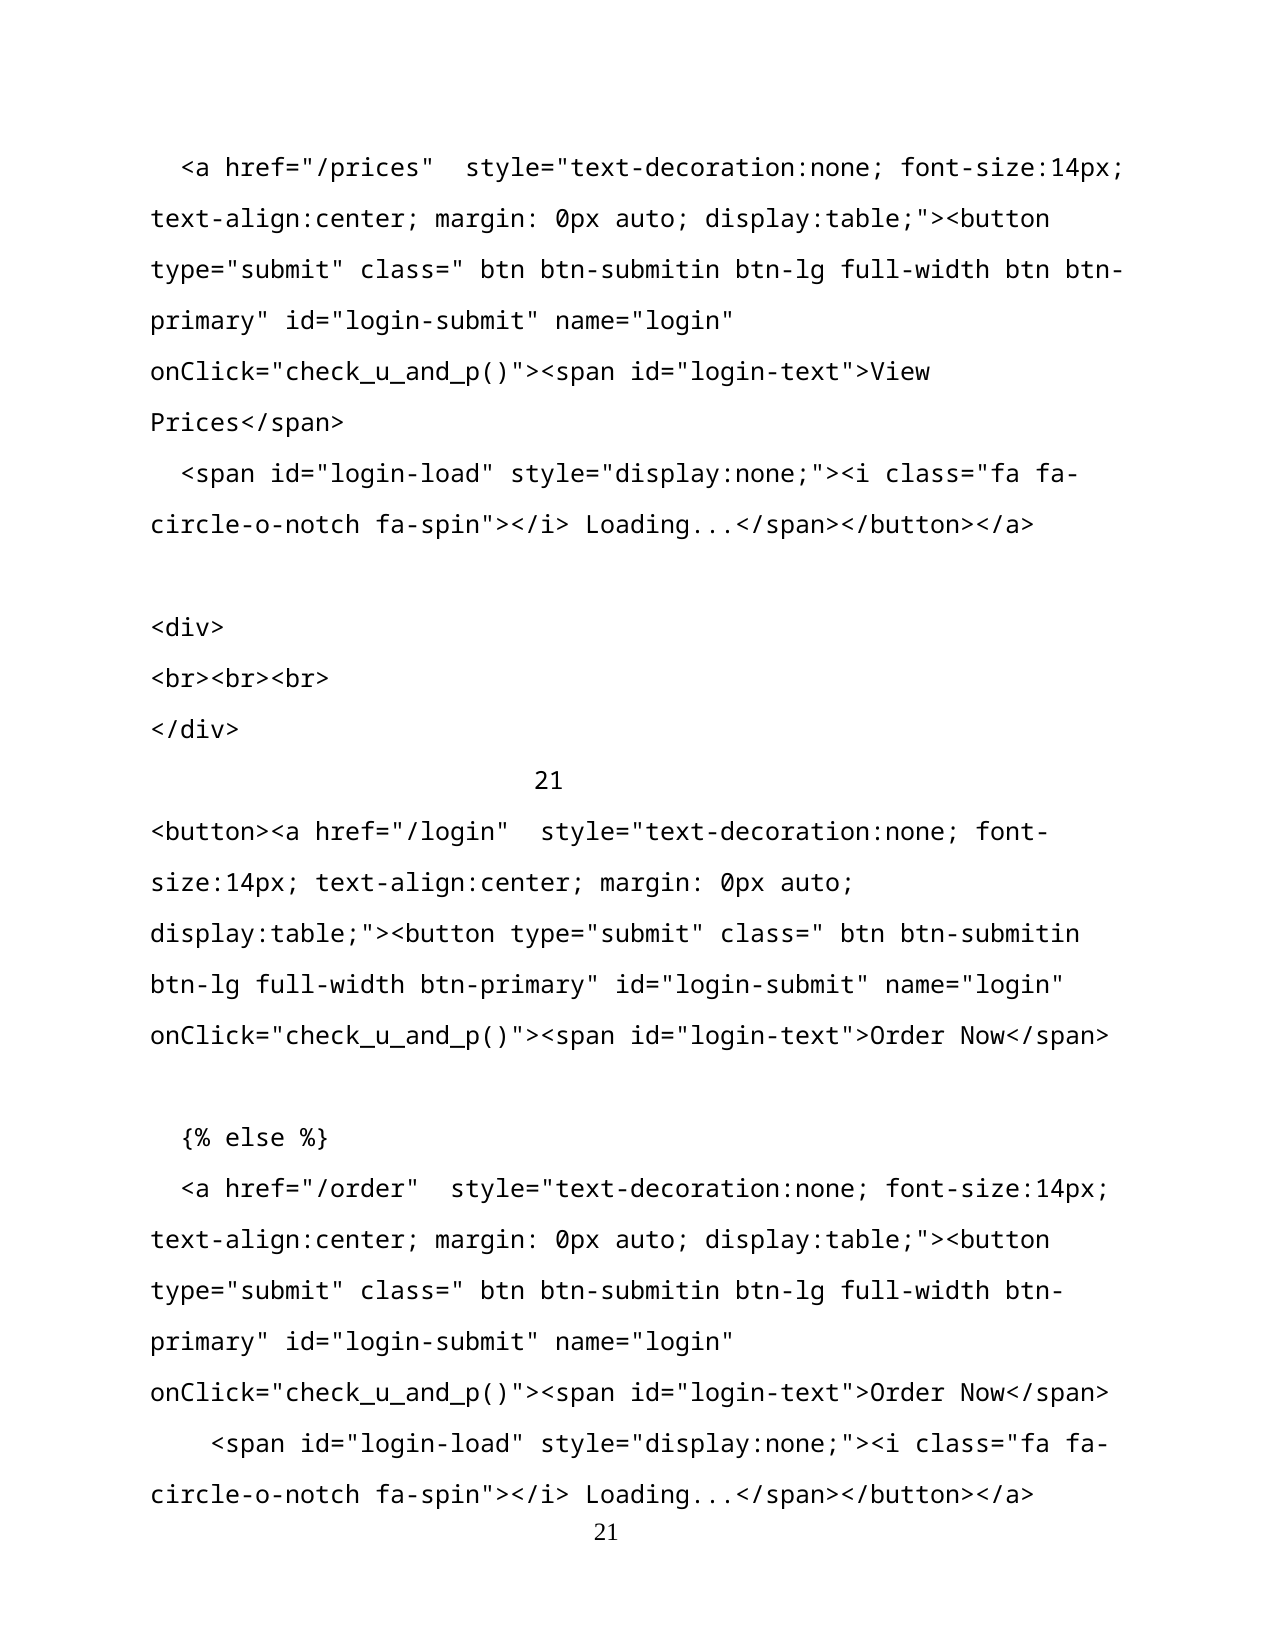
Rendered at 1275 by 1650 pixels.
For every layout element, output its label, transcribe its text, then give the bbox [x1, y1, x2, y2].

text <button><a href="/login" style="text-decoration:none; font-size:14px; text-align:center; margin: 0px auto; display:table;"><button type="submit" class=" btn btn-submitin btn-lg full-width btn-primary" id="login-submit" name="login" onClick="check_u_and_p()"><span id="login-text">Order Now</span> [150, 813, 1125, 1052]
text <br><br><br> [150, 660, 1125, 694]
text <a href="/prices" style="text-decoration:none; font-size:14px; text-align:center; margin: 0px auto; display:table;"><button type="submit" class=" btn btn-submitin btn-lg full-width btn btn-primary" id="login-submit" name="login" onClick="check_u_and_p()"><span id="login-text">View Prices</span> [150, 150, 1125, 439]
text <span id="login-load" style="display:none;"><i class="fa fa-circle-o-notch fa-spin"></i> Loading...</span></button></a> [150, 456, 1125, 541]
text {% else %} [150, 1120, 1125, 1154]
text <span id="login-load" style="display:none;"><i class="fa fa-circle-o-notch fa-spin"></i> Loading...</span></button></a> [150, 1426, 1125, 1511]
text <div> [150, 609, 1125, 643]
text <a href="/order" style="text-decoration:none; font-size:14px; text-align:center; margin: 0px auto; display:table;"><button type="submit" class=" btn btn-submitin btn-lg full-width btn-primary" id="login-submit" name="login" onClick="check_u_and_p()"><span id="login-text">Order Now</span> [150, 1171, 1125, 1409]
text </div> [150, 711, 1125, 745]
text 21 [150, 762, 1125, 796]
